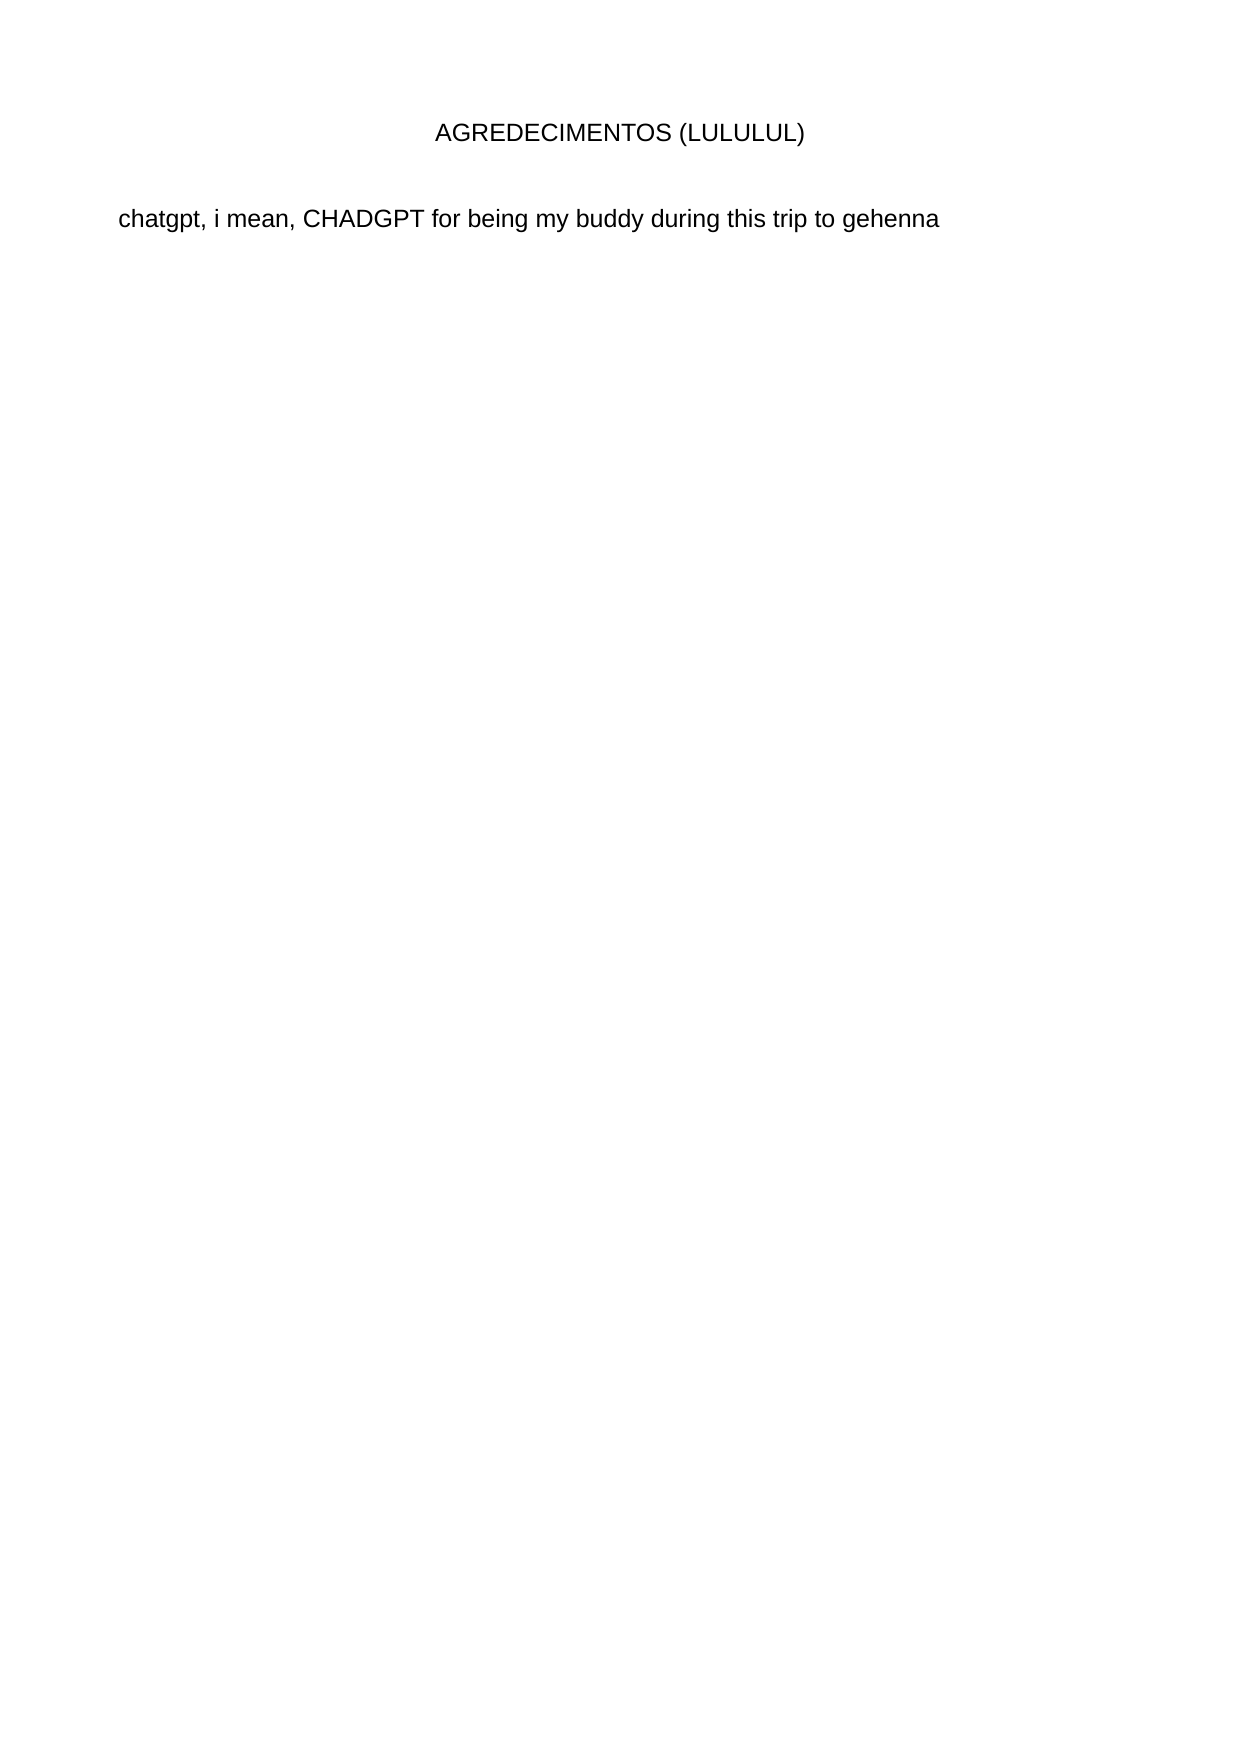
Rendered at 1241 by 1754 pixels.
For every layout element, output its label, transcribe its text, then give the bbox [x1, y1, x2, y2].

text chatgpt, i mean, CHADGPT for being my buddy during this trip to gehenna [118, 204, 1122, 233]
text AGREDECIMENTOS (LULULUL) [118, 118, 1122, 147]
